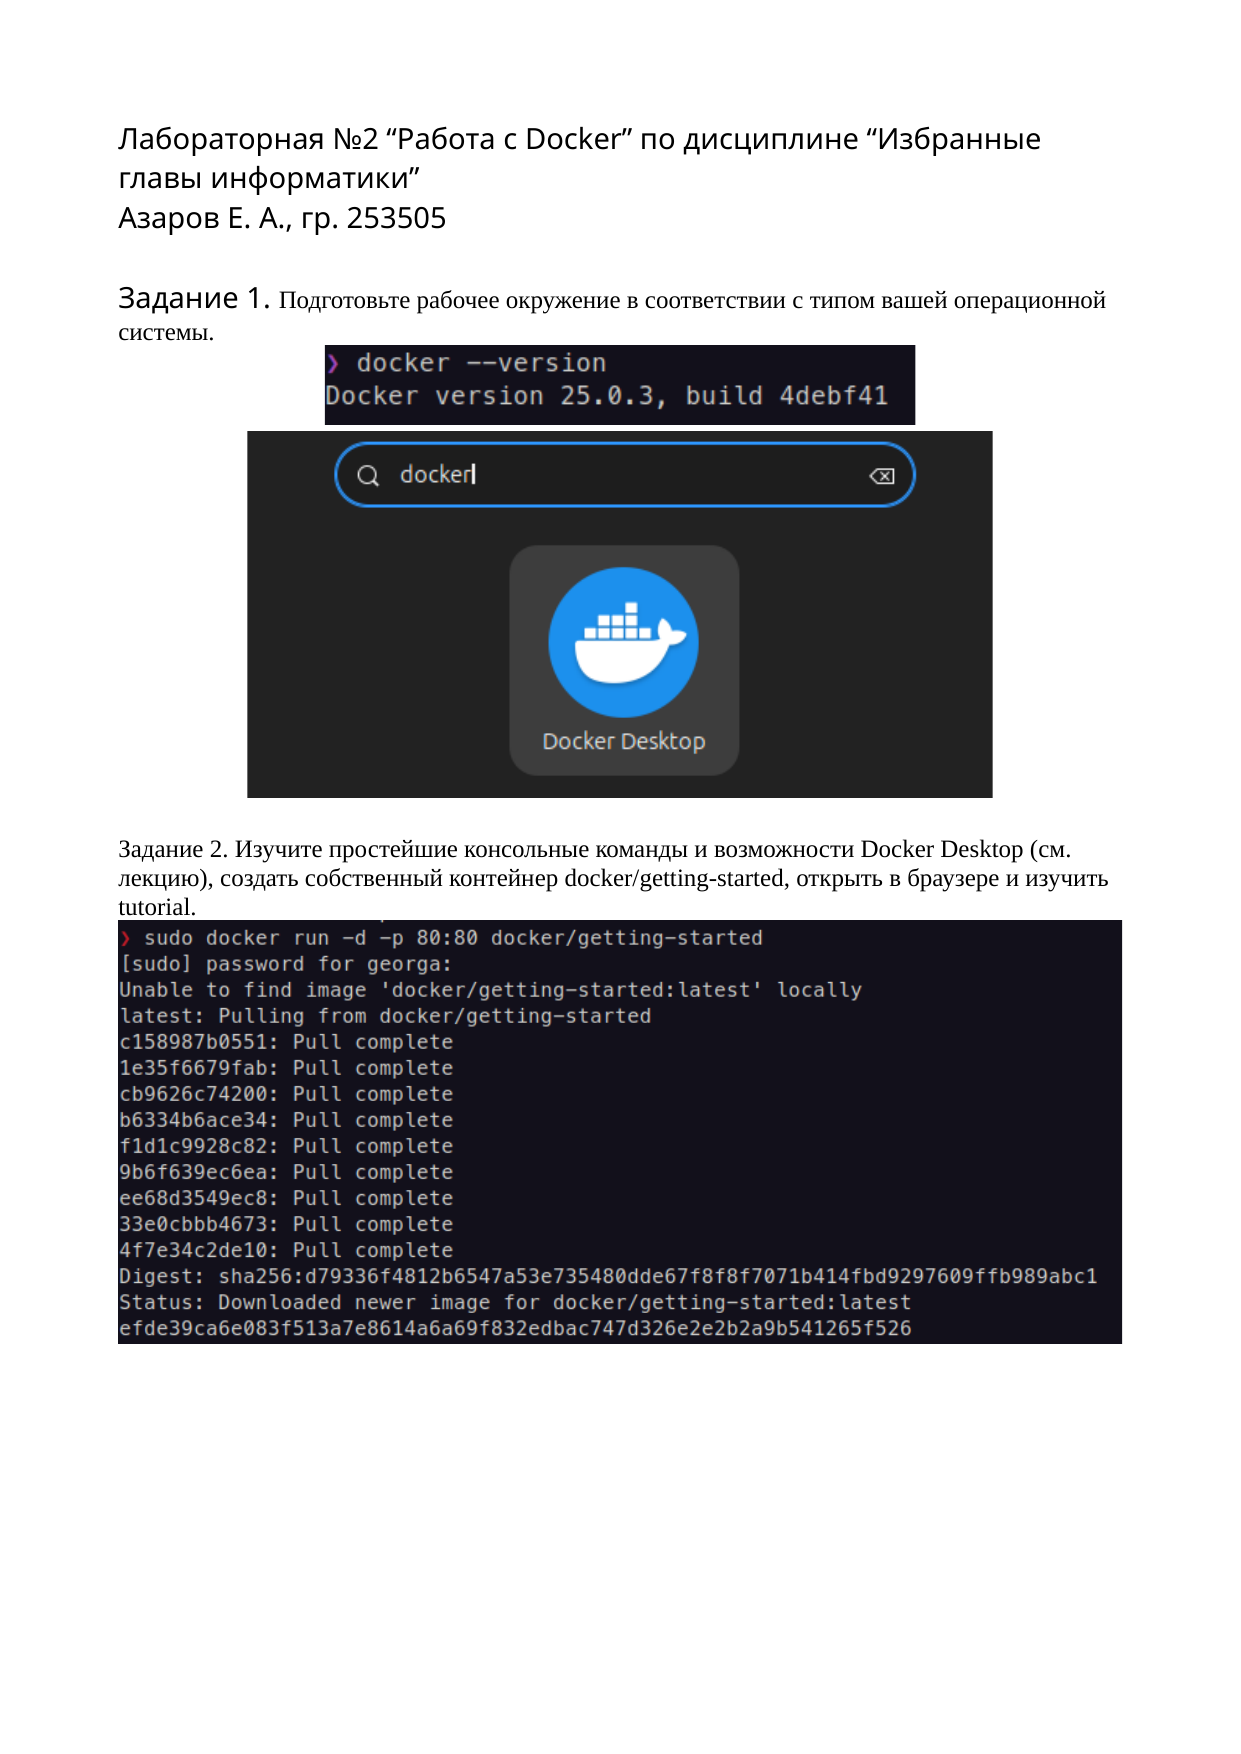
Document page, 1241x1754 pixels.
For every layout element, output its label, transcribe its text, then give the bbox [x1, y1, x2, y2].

picture [118, 920, 1123, 1344]
text Задание 1. Подготовьте рабочее окружение в соответствии с типом вашей операционной системы. [118, 277, 1122, 345]
text Задание 2. Изучите простейшие консольные команды и возможности Docker Desktop (см. лекцию), создать собственный контейнер docker/getting-started, открыть в браузере и изучить tutorial. [118, 834, 1122, 920]
text Лабораторная №2 “Работа с Docker” по дисциплине “Избранные главы информатики” Азаров Е. А., гр. 253505 [118, 118, 1122, 237]
picture [247, 431, 993, 798]
picture [324, 345, 916, 425]
